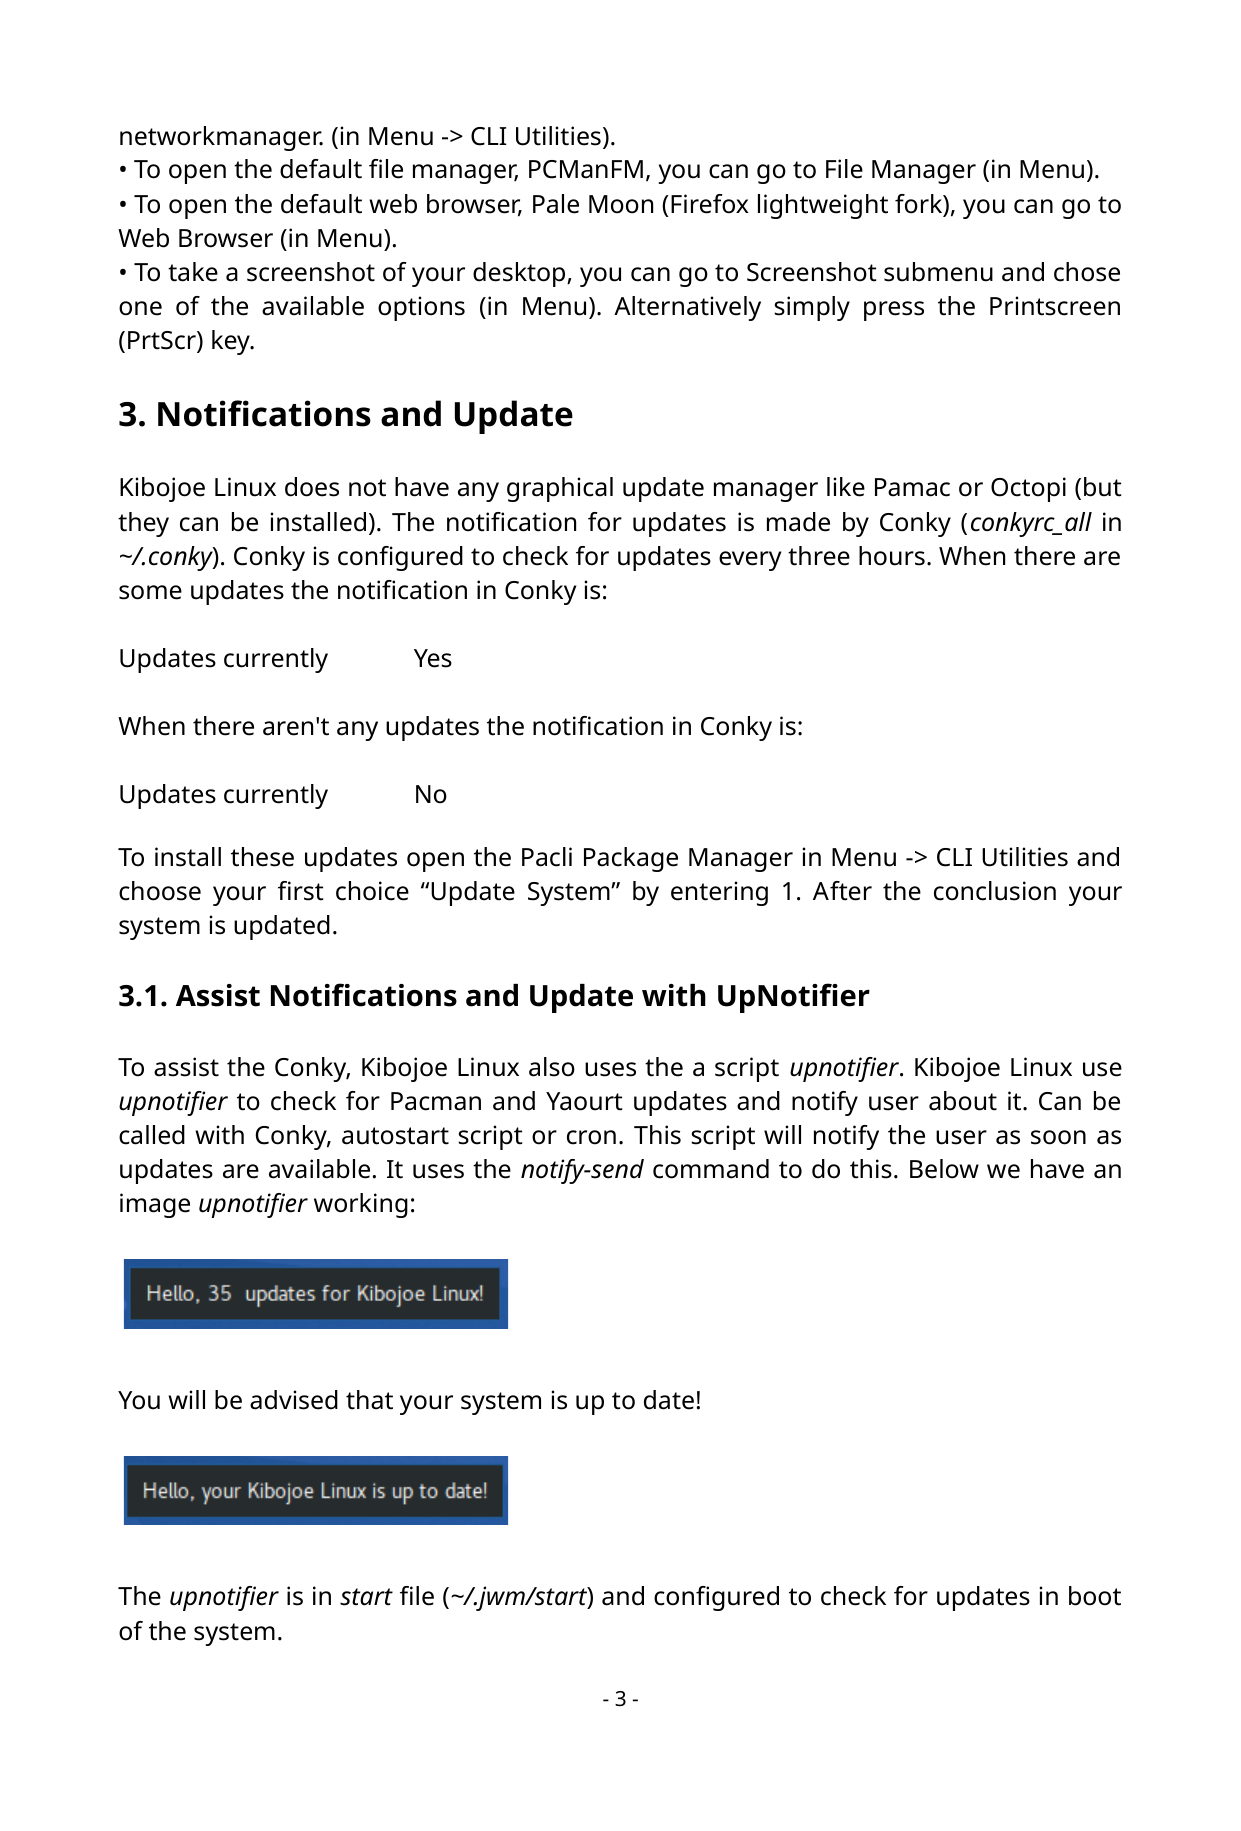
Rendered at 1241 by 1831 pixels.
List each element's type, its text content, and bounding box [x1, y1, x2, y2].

text To install these updates open the Pacli Package Manager in Menu -> CLI Utilities and choose your first choice “Update System” by entering 1. After the conclusion your system is updated. [118, 839, 1123, 942]
subtitle 3.1. Assist Notifications and Update with UpNotifier [118, 976, 1123, 1015]
table_header [118, 1451, 1123, 1545]
text networkmanager. (in Menu -> CLI Utilities). [118, 118, 1123, 152]
text Updates currently No [118, 777, 1123, 811]
text You will be advised that your system is up to date! [118, 1382, 1123, 1416]
text When there aren't any updates the notification in Conky is: [118, 674, 1123, 743]
table_header [118, 1254, 1123, 1348]
text Updates currently Yes [118, 640, 1123, 674]
subtitle 3. Notifications and Update [118, 391, 1123, 436]
picture [123, 1456, 509, 1525]
text • To open the default file manager, PCManFM, you can go to File Manager (in Menu). [118, 152, 1123, 186]
picture [123, 1259, 509, 1329]
text • To take a screenshot of your desktop, you can go to Screenshot submenu and chose one of the available options (in Menu). Alternatively simply press the Printscreen (PrtScr) key. [118, 254, 1123, 357]
text The upnotifier is in start file (~/.jwm/start) and configured to check for updates in boot of the system. [118, 1579, 1123, 1647]
text Kibojoe Linux does not have any graphical update manager like Pamac or Octopi (but they can be installed). The notification for updates is made by Conky (conkyrc_all in ~/.conky). Conky is configured to check for updates every three hours. When there are some updates the notification in Conky is: [118, 470, 1123, 606]
text • To open the default web browser, Pale Moon (Firefox lightweight fork), you can go to Web Browser (in Menu). [118, 186, 1123, 254]
text To assist the Conky, Kibojoe Linux also uses the a script upnotifier. Kibojoe Linux use upnotifier to check for Pacman and Yaourt updates and notify user about it. Can be called with Conky, autostart script or cron. This script will notify the user as soon as updates are available. It uses the notify-send command to do this. Below we have an image upnotifier working: [118, 1049, 1123, 1220]
